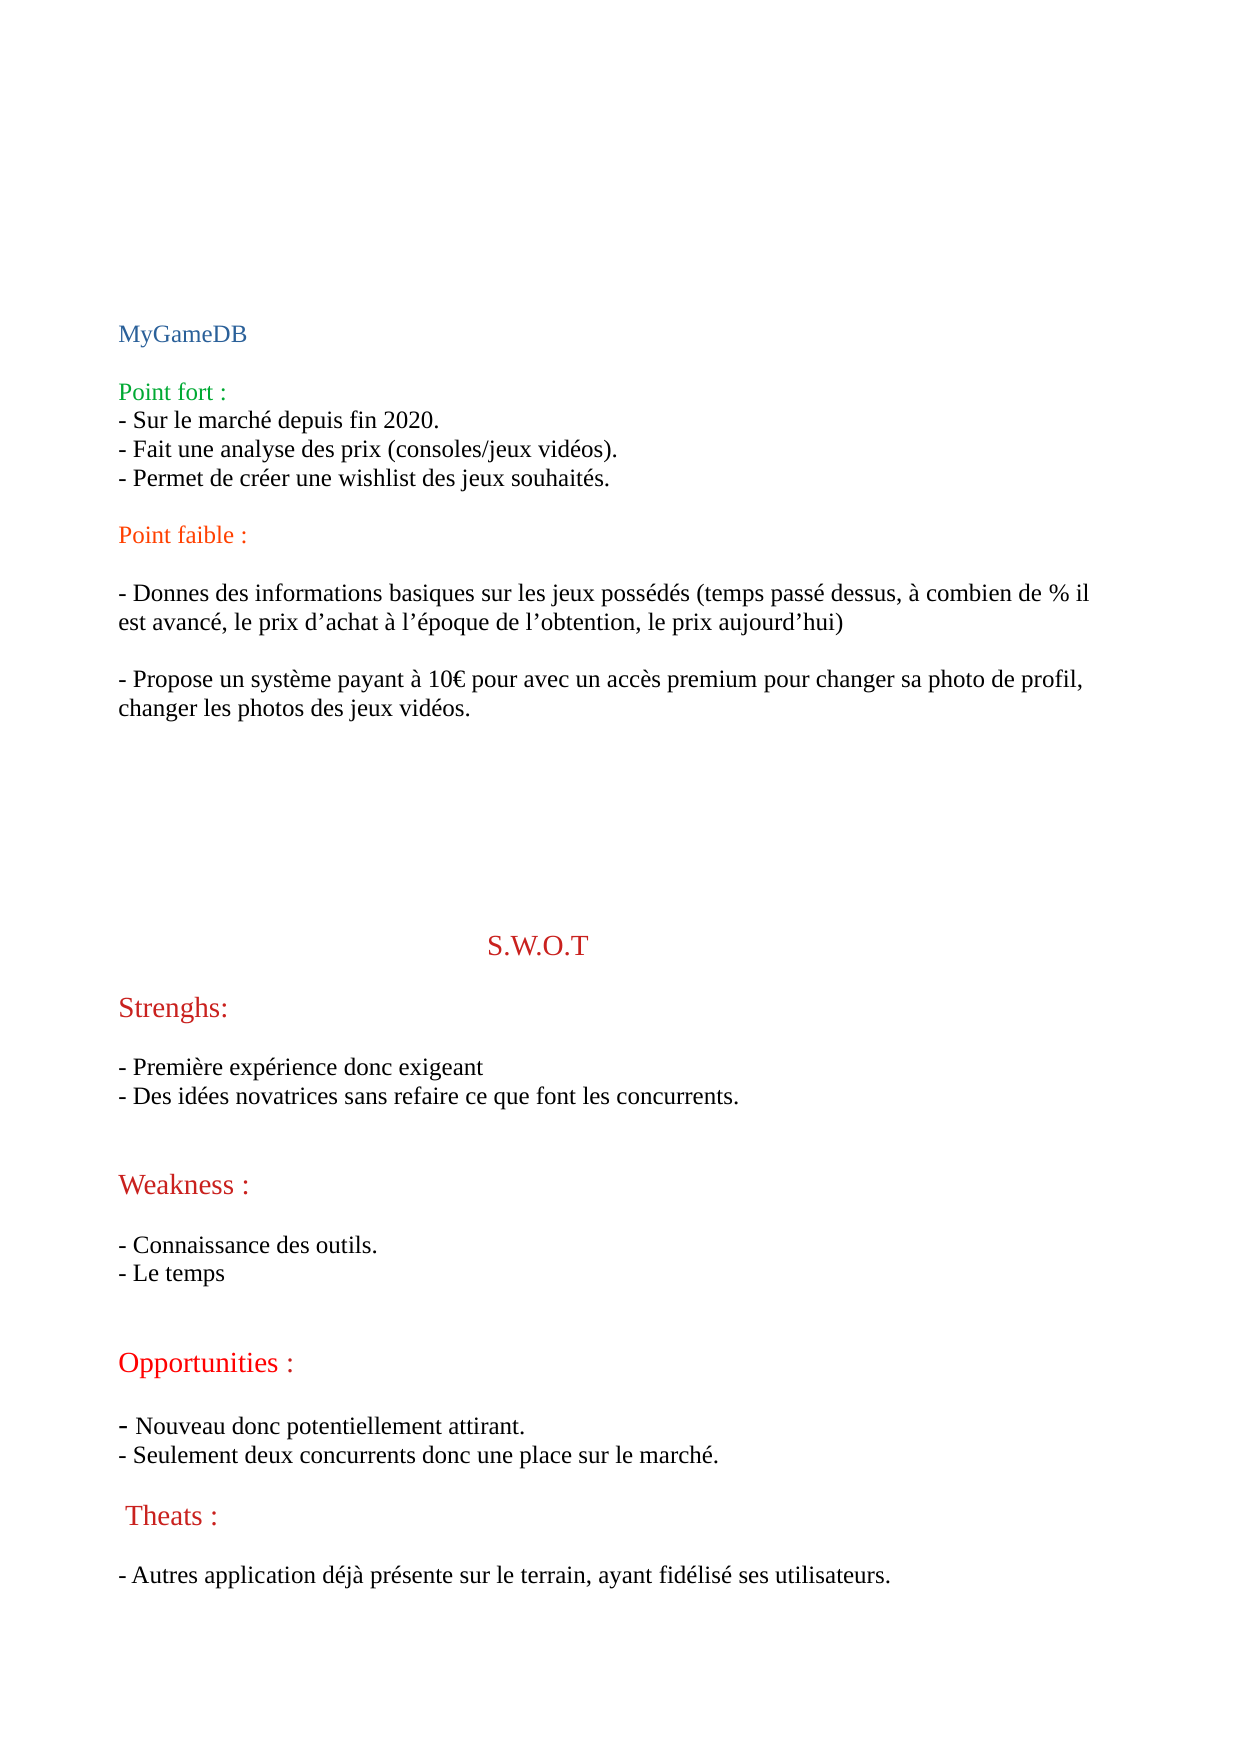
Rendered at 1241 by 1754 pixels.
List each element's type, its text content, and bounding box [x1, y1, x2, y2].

text - Seulement deux concurrents donc une place sur le marché. [118, 1441, 1122, 1469]
text - Sur le marché depuis fin 2020. [118, 406, 1122, 434]
text - Autres applic ation déjà présente sur le terrain, ayant fidélisé ses utilisateurs. [118, 1560, 1122, 1589]
text Point fort : [118, 377, 1122, 406]
text - Donnes des informations basiques sur les jeux possédés (temps passé dessus, à combien de % il est avancé, le prix d’achat à l’époque de l’obtention, le prix aujourd’hui) [118, 578, 1122, 636]
text Theats : [118, 1498, 1122, 1532]
text Opportunities : [118, 1345, 1122, 1378]
text Weakness : [118, 1167, 1122, 1201]
text - Première expérience donc exigeant [118, 1052, 1122, 1081]
text - Permet de créer une wishlist des jeux souhaités. [118, 463, 1122, 492]
text S.W.O.T [118, 928, 1122, 961]
text - Connaissance des outils. [118, 1230, 1122, 1258]
text Strenghs: [118, 990, 1122, 1024]
text MyGameDB [118, 319, 1122, 348]
text - Le temps [118, 1258, 1122, 1287]
text Point faible : [118, 521, 1122, 549]
text - Des idées novatrices sans refaire ce que font les concurrents. [118, 1081, 1122, 1110]
text - Nouveau donc potentiellement attirant. [118, 1407, 1122, 1441]
text - Fait une analyse des prix (consoles/jeux vidéos). [118, 434, 1122, 463]
text - Propose un système payant à 10€ pour avec un accès premium pour changer sa photo de profil, changer les photos des jeux vidéos. [118, 664, 1122, 722]
